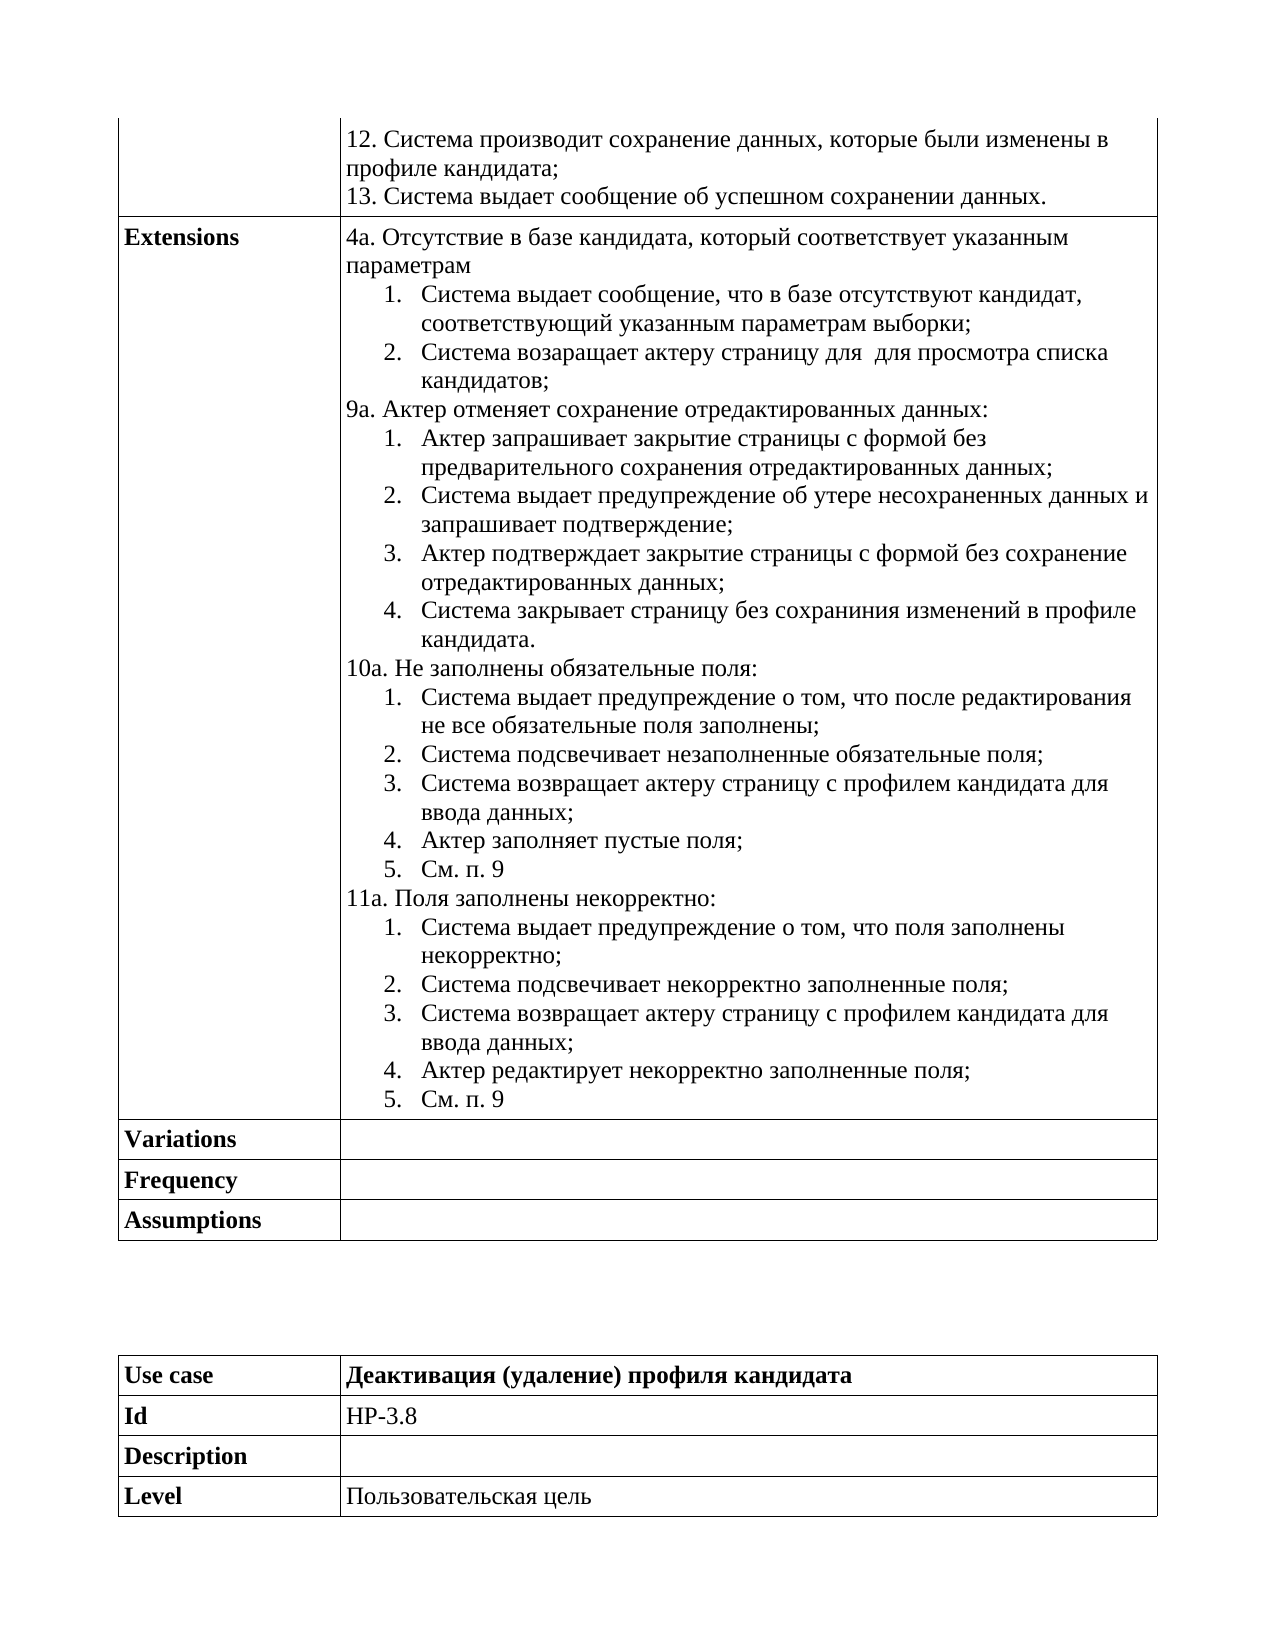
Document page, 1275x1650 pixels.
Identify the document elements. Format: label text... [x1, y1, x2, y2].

table_cell НР-3.8 [341, 1396, 1157, 1435]
table_cell 4а. Отсутствие в базе кандидата, который соответствует указанным параметрам Система выдает сообщение, что в базе отсутствуют кандидат, соответствующий указанным параметрам выборки; Система возаращает актеру страницу для для просмотра списка кандидатов; 9а. Актер отменяет сохранение отредактированных данных: Актер запрашивает закрытие страницы с формой без предварительного сохранения отредактированных данных; Система выдает предупреждение об утере несохраненных данных и запрашивает подтверждение; Актер подтверждает закрытие страницы с формой без сохранение отредактированных данных; Система закрывает страницу без сохраниния изменений в профиле кандидата. 10а. Не заполнены обязательные поля: Система выдает предупреждение о том, что после редактирования не все обязательные поля заполнены; Система подсвечивает незаполненные обязательные поля; Система возвращает актеру страницу с профилем кандидата для ввода данных; Актер заполняет пустые поля; См. п. 9 11а. Поля заполнены некорректно: Система выдает предупреждение о том, что поля заполнены некорректно; Система подсвечивает некорректно заполненные поля; Система возвращает актеру страницу с профилем кандидата для ввода данных; Актер редактирует некорректно заполненные поля; См. п. 9 [341, 217, 1157, 1119]
table_cell Extensions [119, 217, 340, 1119]
table_cell Variations [119, 1120, 340, 1159]
table_cell Description [119, 1436, 340, 1476]
table_cell Level [119, 1477, 340, 1516]
table_cell [341, 1200, 1157, 1240]
table_cell [341, 1120, 1157, 1159]
table_cell [341, 1436, 1157, 1476]
table_cell Пользовательская цель [341, 1477, 1157, 1516]
table_cell 12. Система производит сохранение данных, которые были изменены в профиле кандидата; 13. Система выдает сообщение об успешном сохранении данных. [341, 118, 1157, 216]
table_header Use case [119, 1356, 340, 1395]
table_cell Frequency [119, 1160, 340, 1199]
table_cell Assumptions [119, 1200, 340, 1240]
table_cell [341, 1160, 1157, 1199]
table_cell [119, 118, 340, 216]
table_cell Id [119, 1396, 340, 1435]
table_header Деактивация (удаление) профиля кандидата [341, 1356, 1157, 1395]
